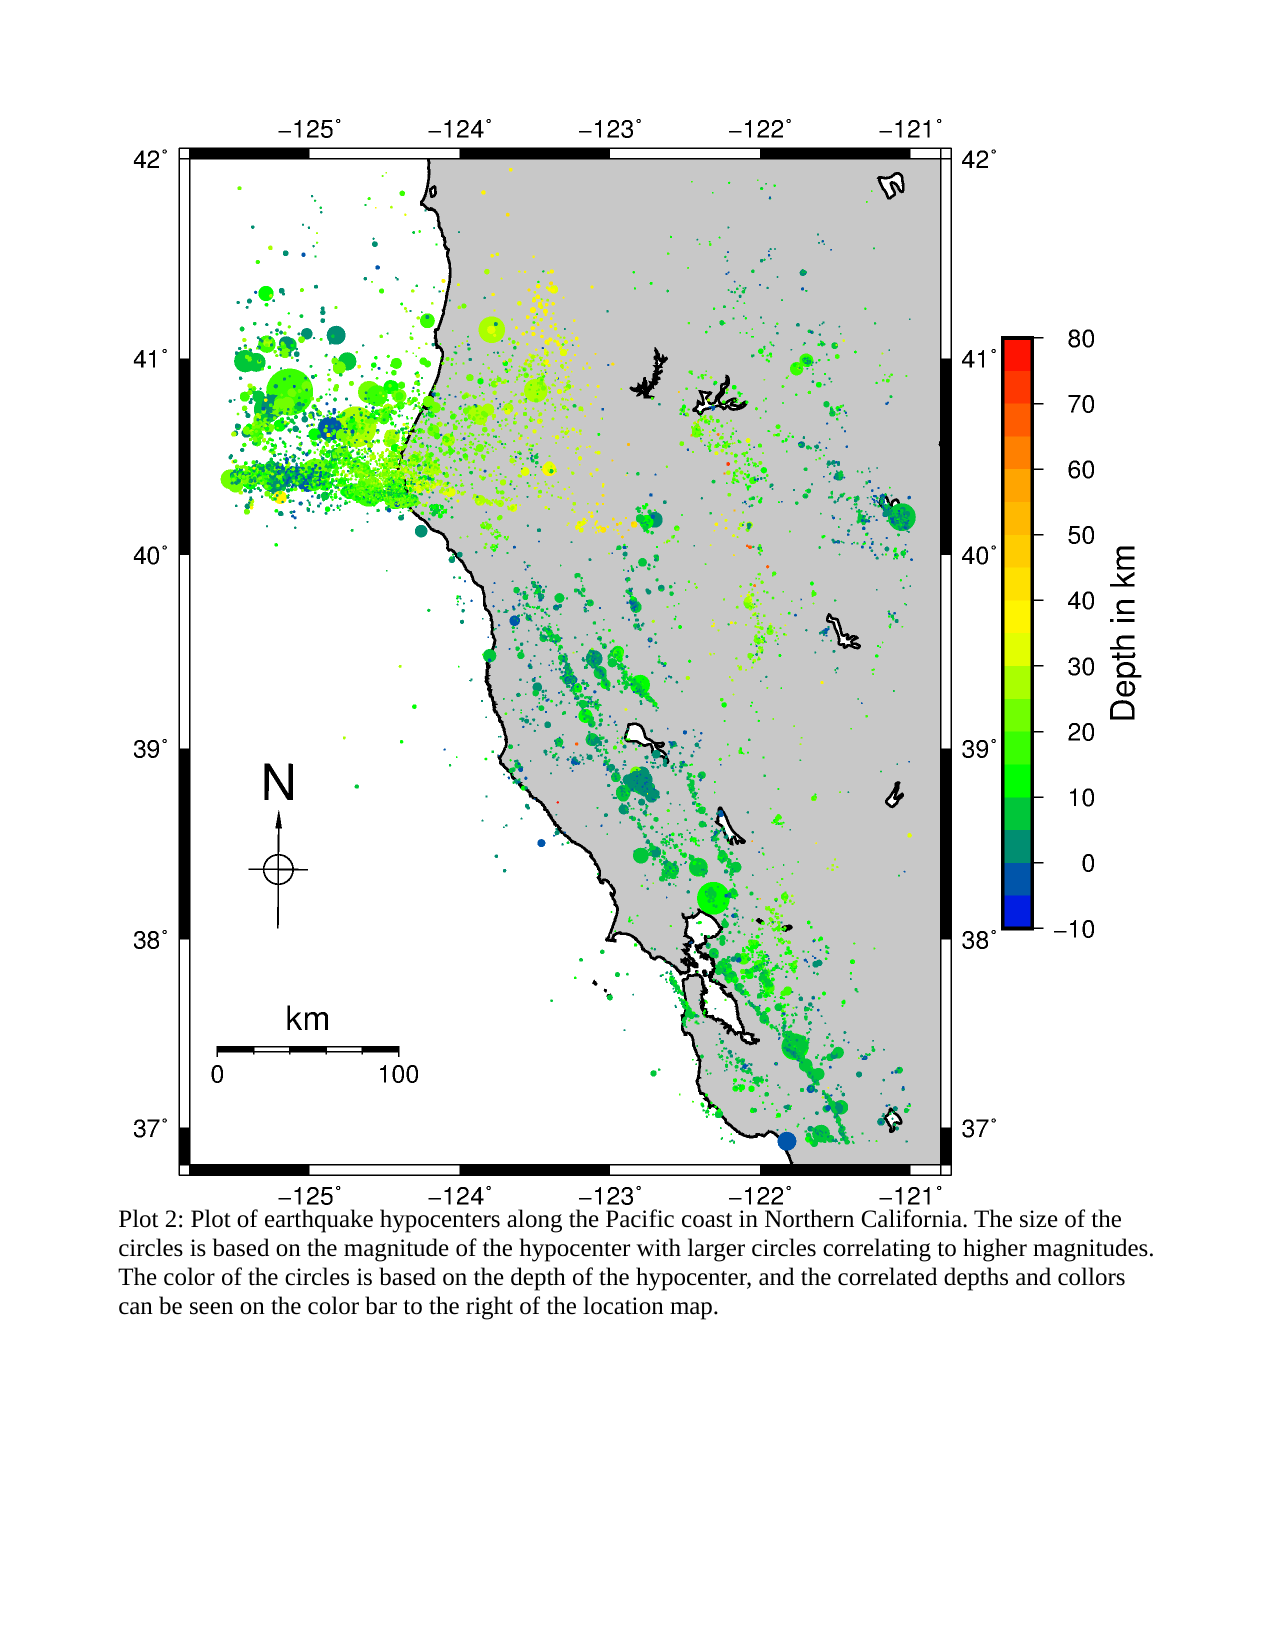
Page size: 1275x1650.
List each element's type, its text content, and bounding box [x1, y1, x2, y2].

picture [133, 118, 1142, 1205]
text Plot 2: Plot of earthquake hypocenters along the Pacific coast in Northern California. The size of the circles is based on the magnitude of the hypocenter with larger circles correlating to higher magnitudes. The color of the circles is based on the depth of the hypocenter, and the correlated depths and collors can be seen on the color bar to the right of the location map. [118, 118, 1157, 1319]
